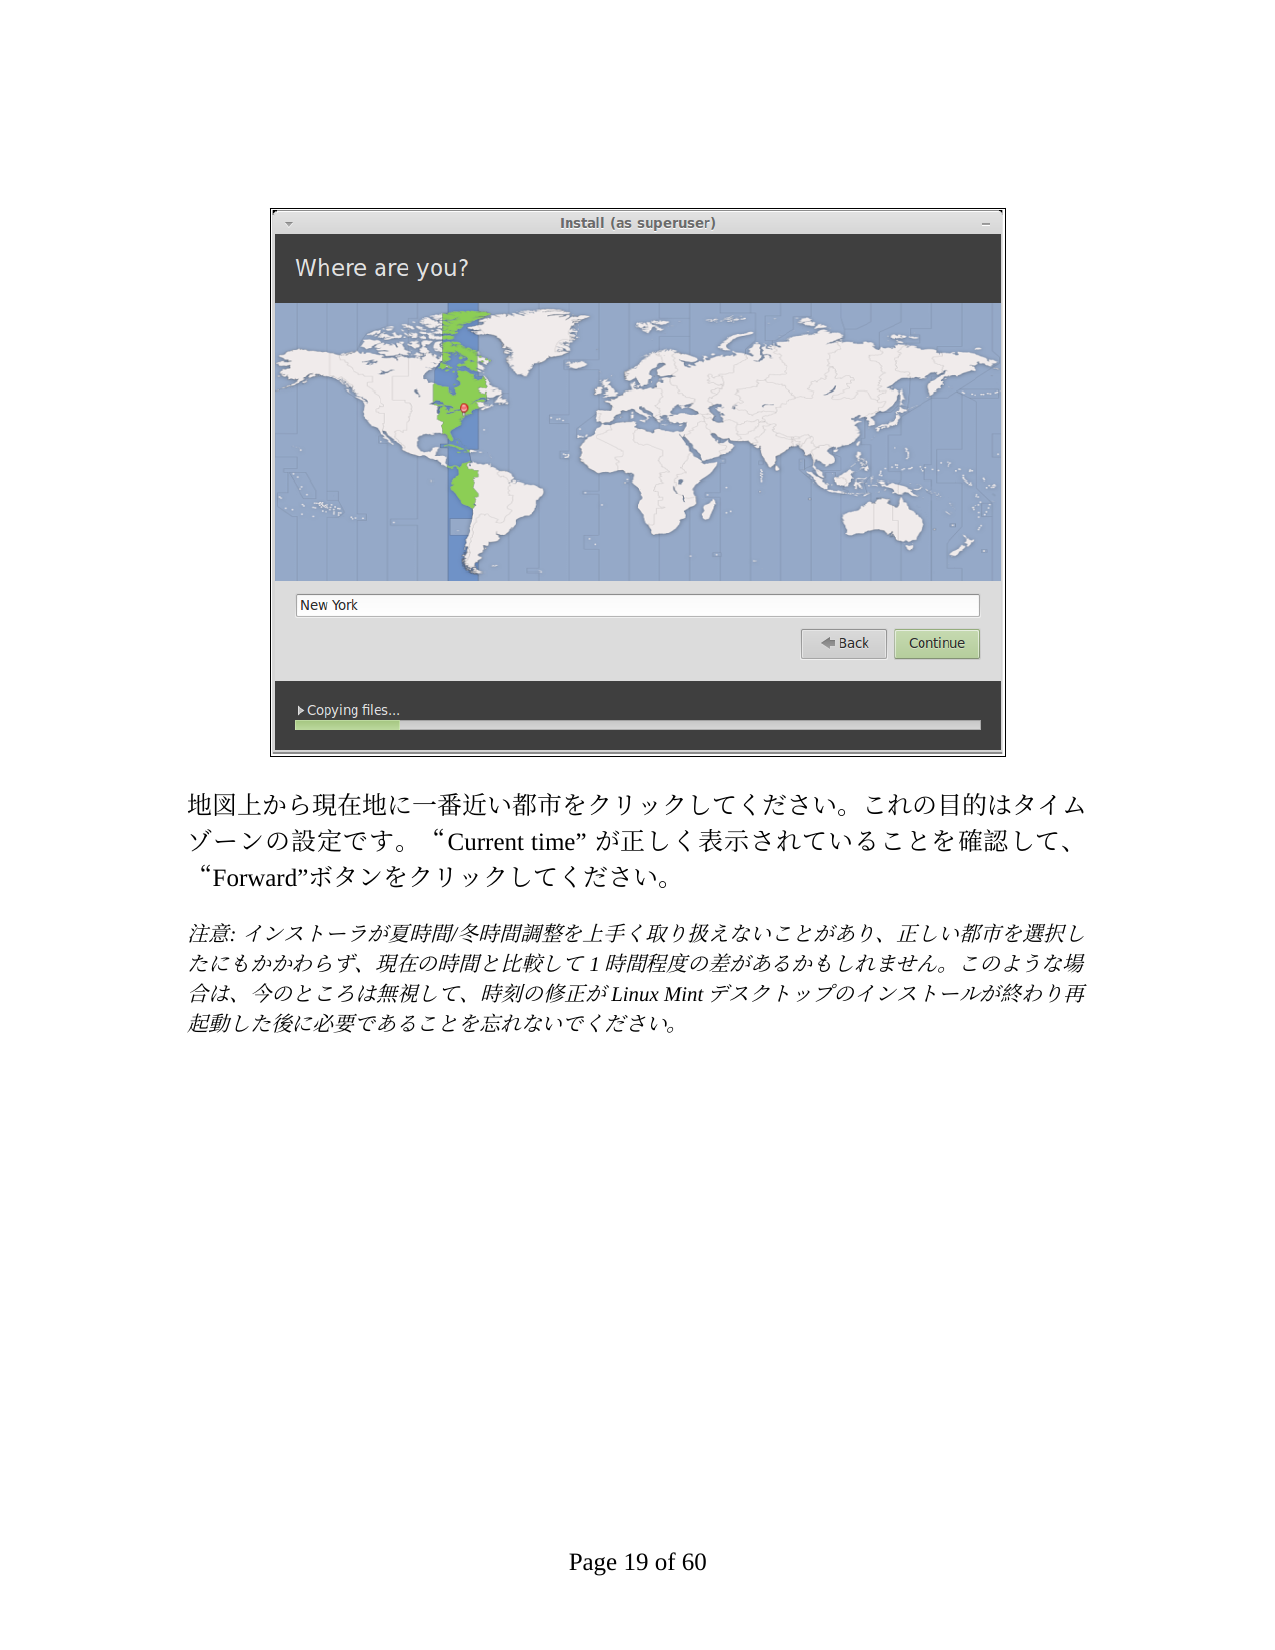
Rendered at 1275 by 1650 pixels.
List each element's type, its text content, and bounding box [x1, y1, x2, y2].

text 注意: インストーラが夏時間/冬時間調整を上手く取り扱えないことがあり、正しい都市を選択したにもかかわらず、現在の時間と比較して1時間程度の差があるかもしれません。このような場合は、今のところは無視して、時刻の修正がLinux Mintデスクトップのインストールが終わり再起動した後に必要であることを忘れないでください。 [187, 917, 1087, 1037]
picture [272, 210, 1003, 754]
text 地図上から現在地に一番近い都市をクリックしてください。これの目的はタイムゾーンの設定です。“Current time” が正しく表示されていることを確認して、“Forward”ボタンをクリックしてください。 [187, 785, 1087, 893]
